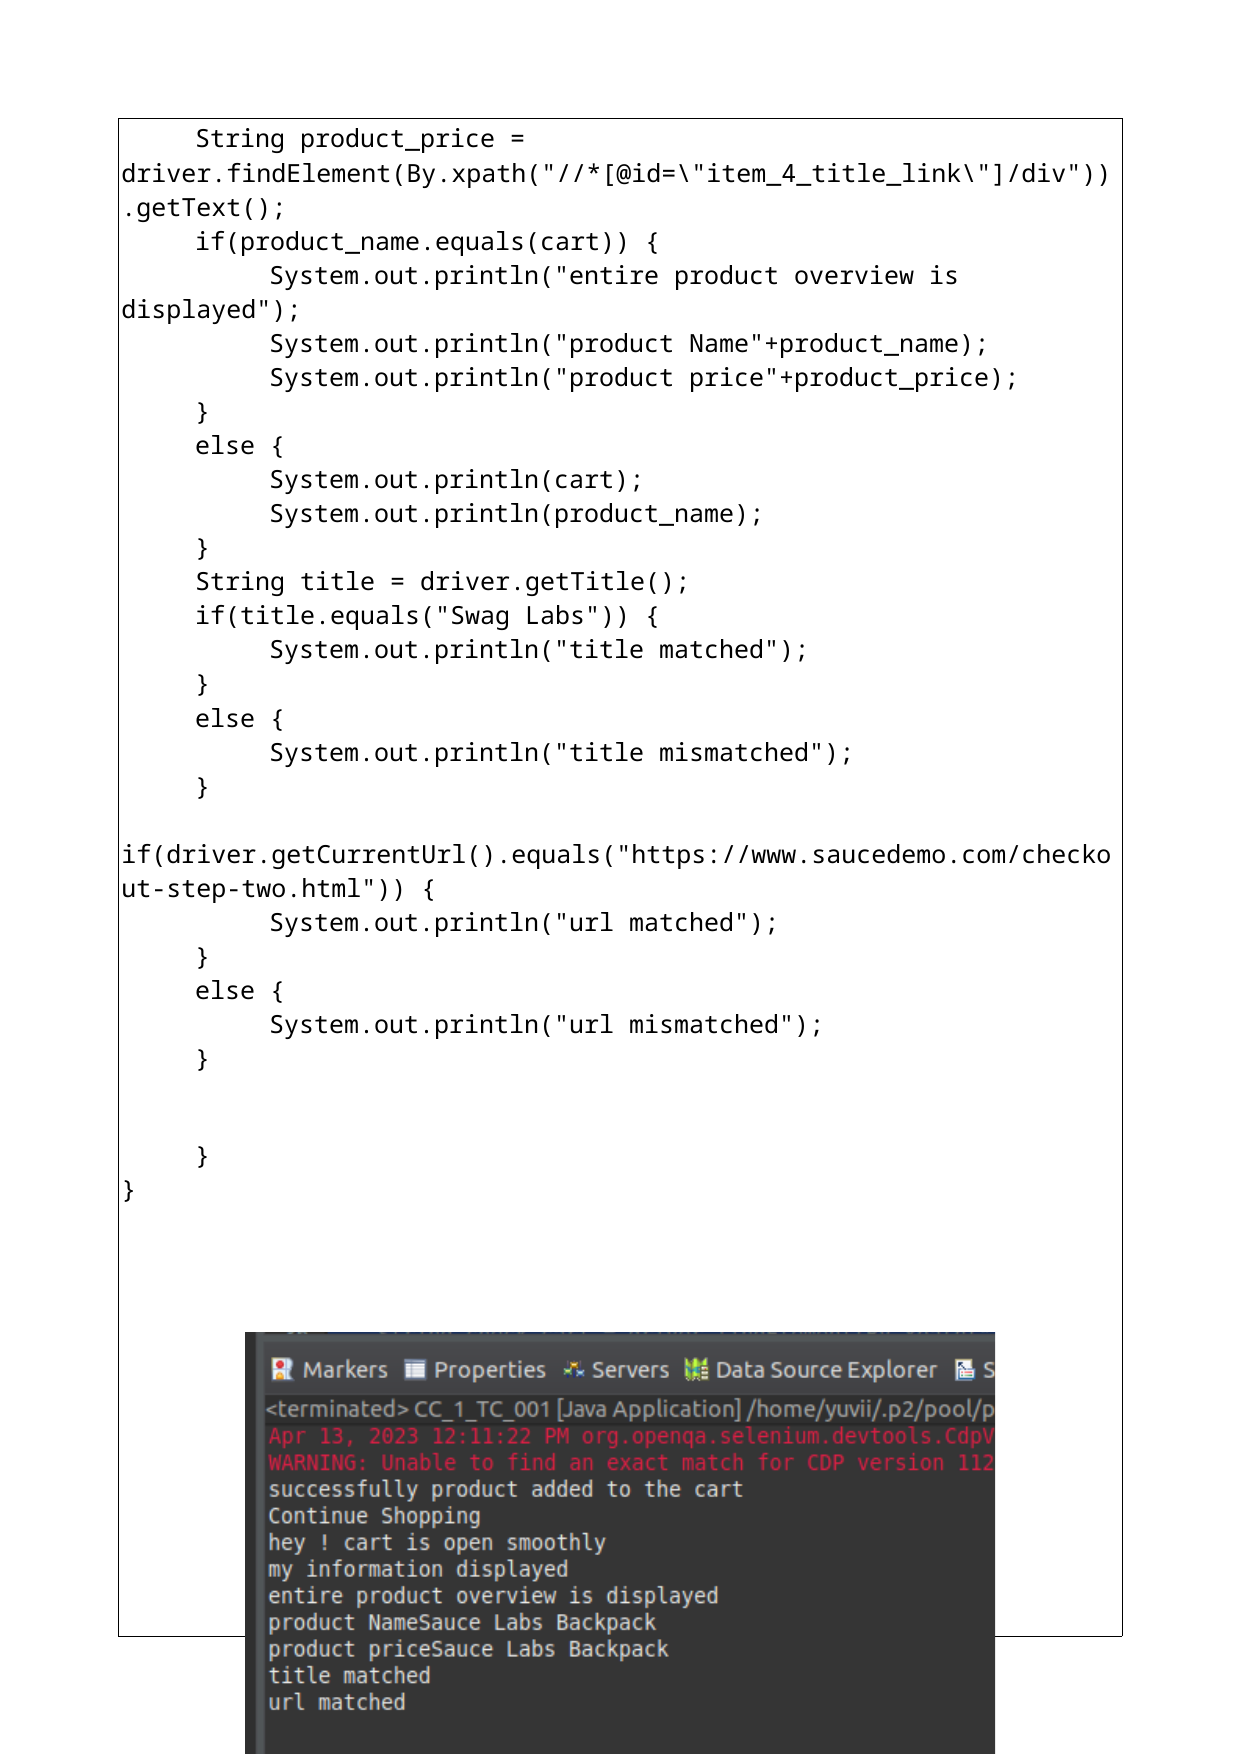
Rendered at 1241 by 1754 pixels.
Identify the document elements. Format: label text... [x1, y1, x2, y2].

text String title = driver.getTitle(); [121, 564, 1119, 598]
text } [121, 768, 1119, 802]
text System.out.println("title matched"); [121, 632, 1119, 666]
text if(driver.getCurrentUrl().equals("https://www.saucedemo.com/checkout-step-two.html")) { [121, 802, 1119, 904]
text if(title.equals("Swag Labs")) { [121, 598, 1119, 632]
text String product_price = driver.findElement(By.xpath("//*[@id=\"item_4_title_link\"]/div")).getText(); [121, 121, 1119, 223]
text System.out.println("product price"+product_price); [121, 359, 1119, 394]
text else { [121, 973, 1119, 1007]
text } [121, 394, 1119, 428]
text System.out.println("title mismatched"); [121, 734, 1119, 768]
text System.out.println("url mismatched"); [121, 1007, 1119, 1041]
text } [121, 530, 1119, 564]
text } [121, 1041, 1119, 1075]
text } [121, 939, 1119, 973]
text System.out.println("entire product overview is displayed"); [121, 257, 1119, 326]
text if(product_name.equals(cart)) { [121, 223, 1119, 257]
text } [121, 1138, 1119, 1172]
text else { [121, 700, 1119, 734]
text System.out.println(cart); [121, 462, 1119, 496]
text } [121, 666, 1119, 700]
text System.out.println("product Name"+product_name); [121, 326, 1119, 359]
text else { [121, 428, 1119, 462]
text } [121, 1172, 1119, 1206]
picture [245, 1332, 995, 1754]
text System.out.println(product_name); [121, 496, 1119, 530]
text System.out.println("url matched"); [121, 904, 1119, 939]
